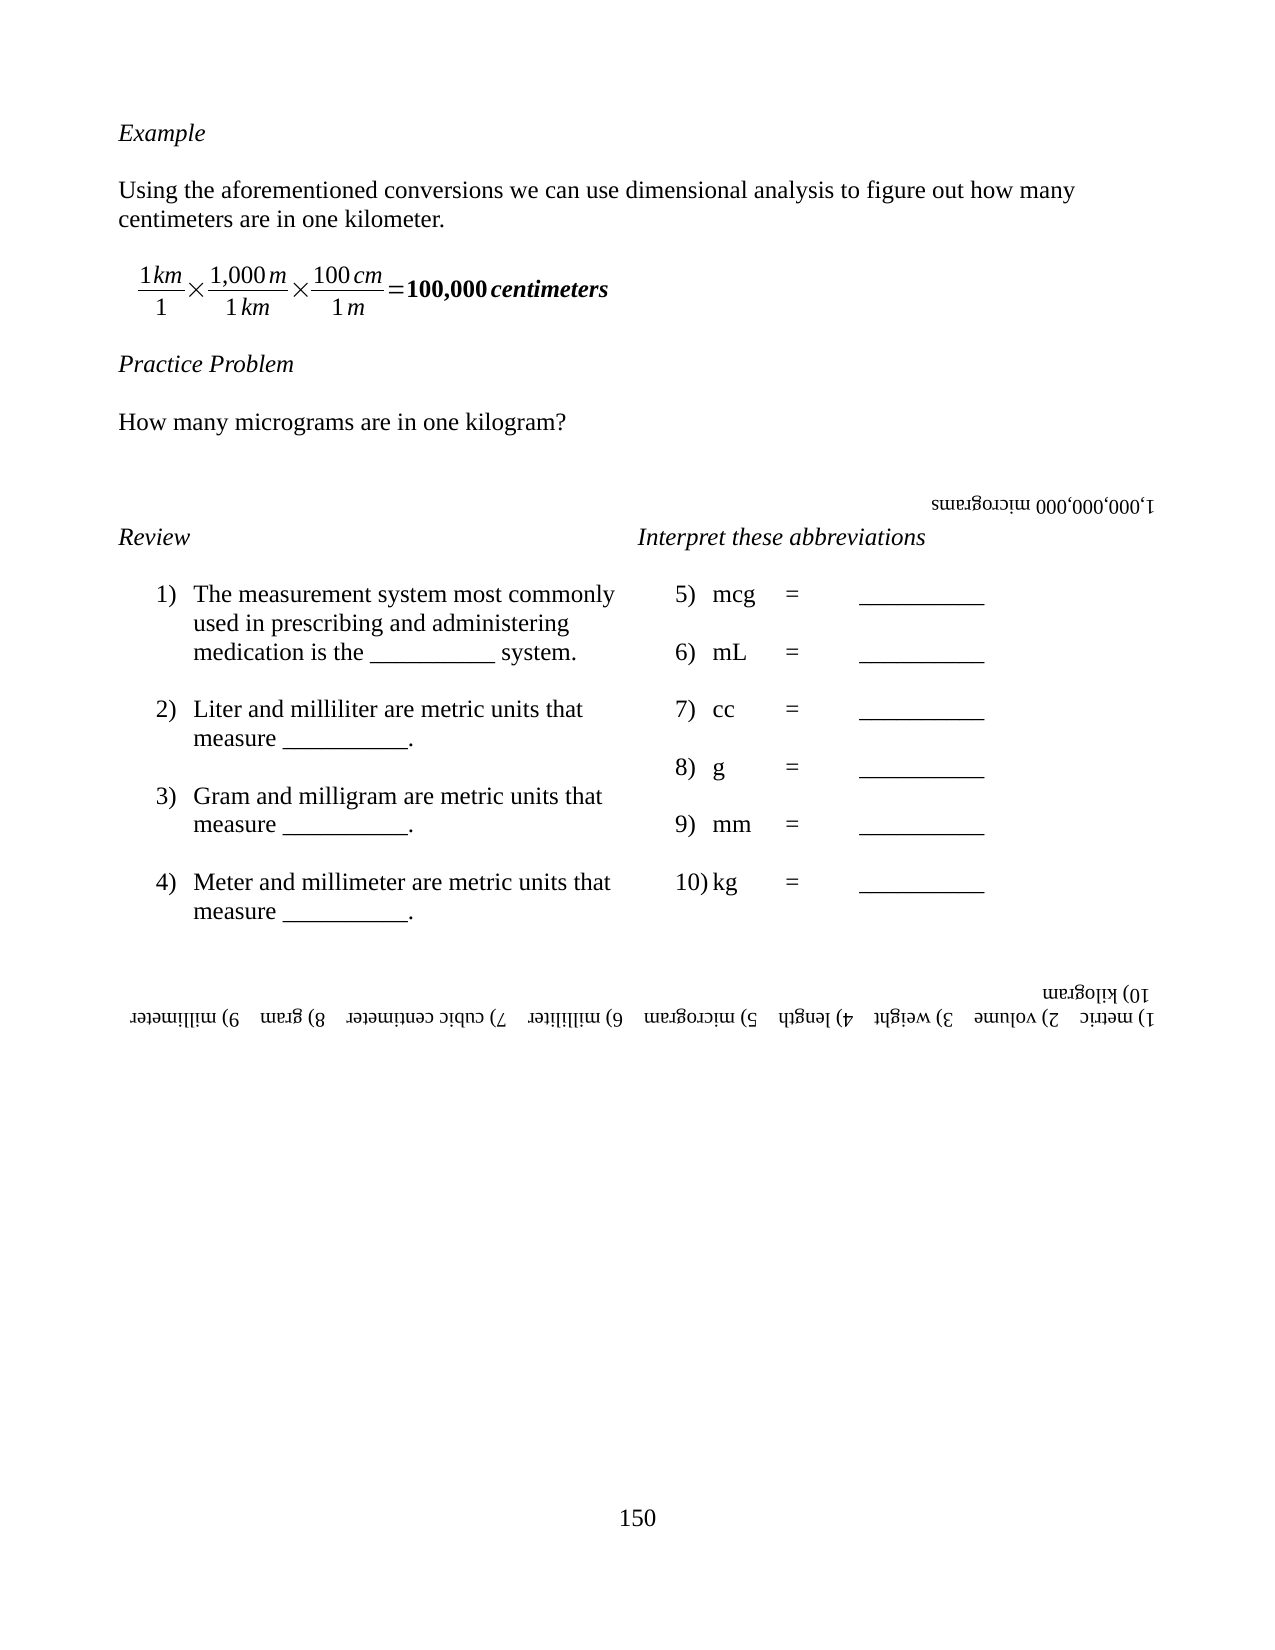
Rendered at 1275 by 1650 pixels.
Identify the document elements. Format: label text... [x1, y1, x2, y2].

text Using the aforementioned conversions we can use dimensional analysis to figure out how many centimeters are in one kilometer. [118, 176, 1157, 233]
text Practice Problem [118, 349, 1157, 378]
list g = __________ [675, 752, 1157, 781]
text Example [118, 118, 1157, 147]
list kg = __________ [675, 867, 1157, 896]
text How many micrograms are in one kilogram? [118, 407, 1157, 436]
list mcg = __________ [675, 579, 1157, 608]
list mL = __________ [675, 637, 1157, 666]
list mm = __________ [675, 809, 1157, 838]
text Interpret these abbreviations [637, 522, 1157, 551]
list The measurement system most commonly used in prescribing and administering medication is the __________ system. [156, 579, 637, 666]
list Gram and milligram are metric units that measure __________. [156, 781, 637, 838]
text Review [118, 522, 637, 551]
list Meter and millimeter are metric units that measure __________. [156, 867, 637, 924]
list Liter and milliliter are metric units that measure __________. [156, 694, 637, 752]
list cc = __________ [675, 694, 1157, 723]
